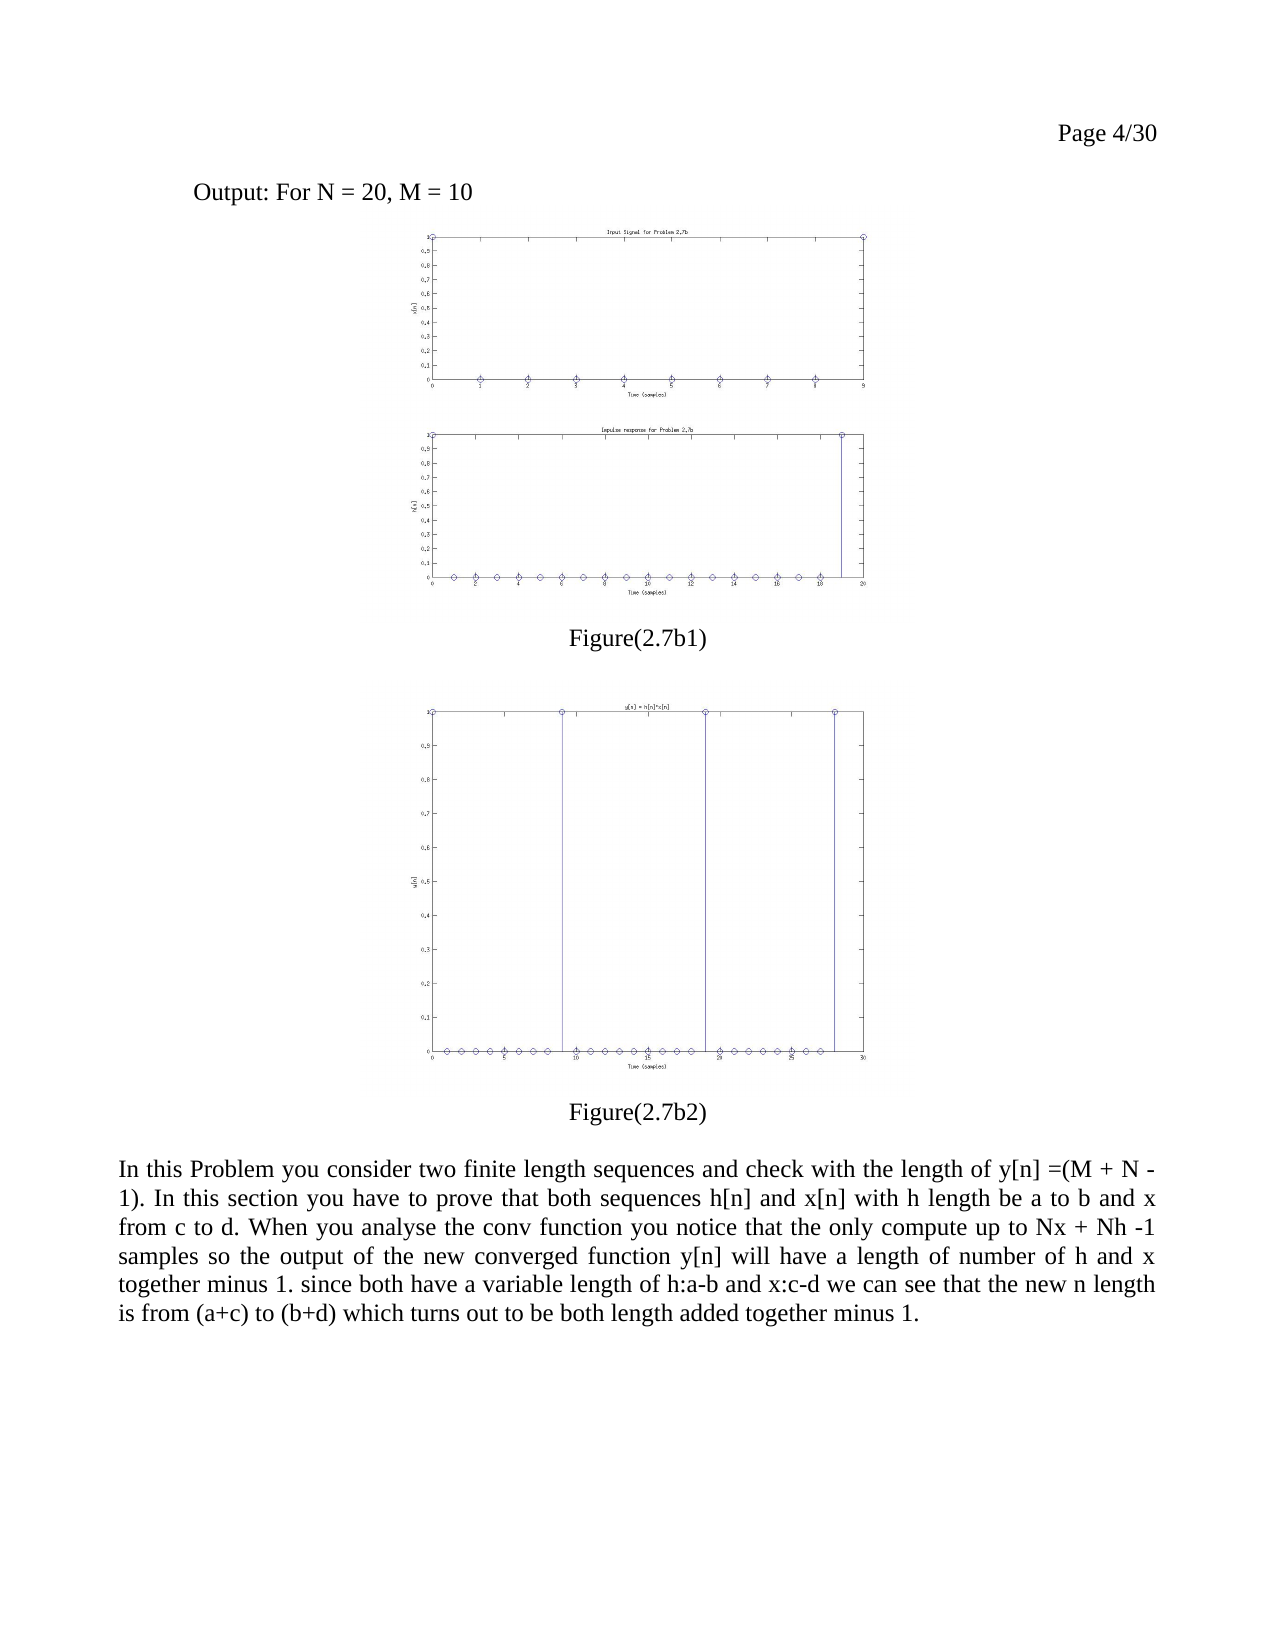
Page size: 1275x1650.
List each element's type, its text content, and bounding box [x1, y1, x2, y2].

text Output: For N = 20, M = 10 [118, 177, 1157, 206]
picture [360, 680, 915, 1097]
text In this Problem you consider two finite length sequences and check with the length of y[n] =(M + N -1). In this section you have to prove that both sequences h[n] and x[n] with h length be a to b and x from c to d. When you analyse the conv function you notice that the only compute up to Nx + Nh -1 samples so the output of the new converged function y[n] will have a length of number of h and x together minus 1. since both have a variable length of h:a-b and x:c-d we can see that the new n length is from (a+c) to (b+d) which turns out to be both length added together minus 1. [118, 1154, 1157, 1327]
picture [360, 205, 915, 623]
text Figure(2.7b1) [118, 623, 1157, 651]
text Figure(2.7b2) [118, 1097, 1157, 1126]
